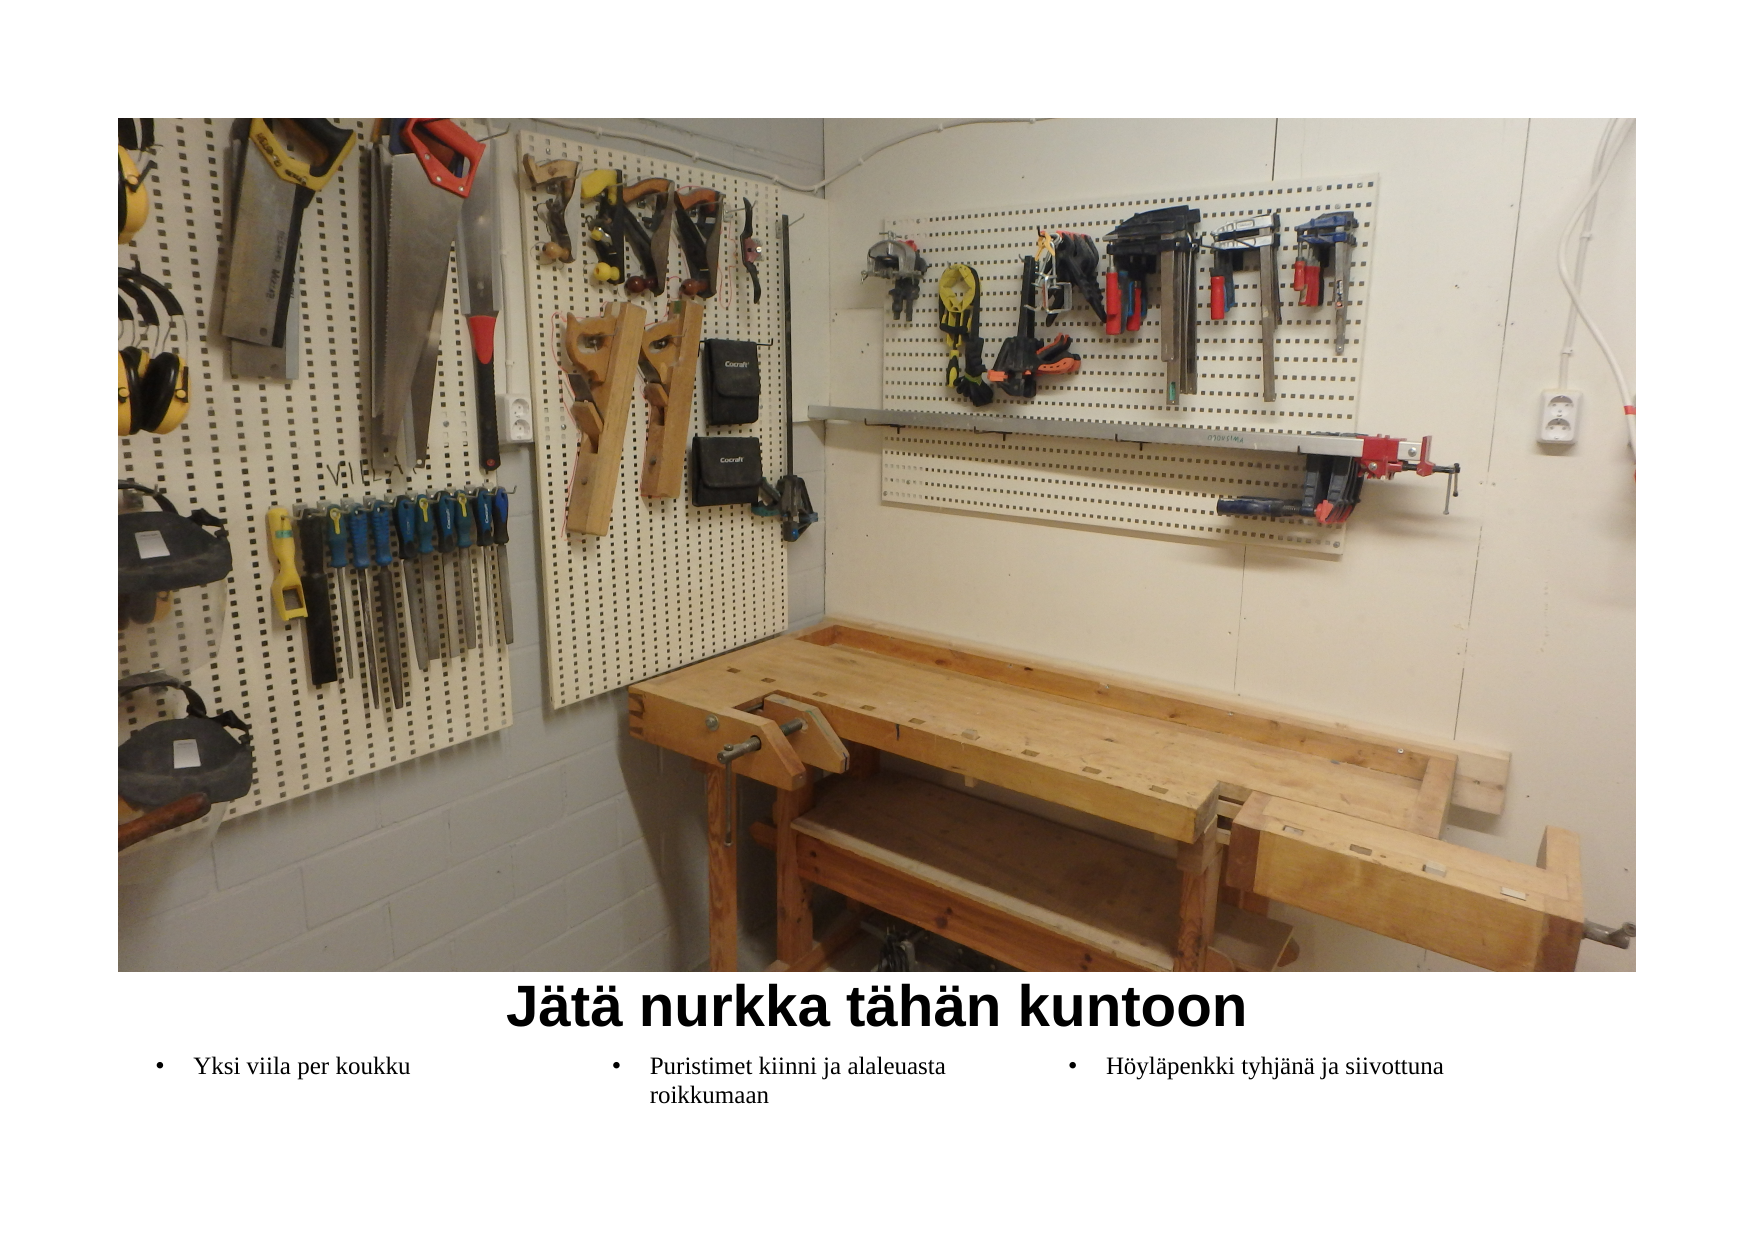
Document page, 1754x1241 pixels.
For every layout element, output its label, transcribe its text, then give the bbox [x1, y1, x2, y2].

table_header Höyläpenkki tyhjänä ja siivottuna [1031, 1051, 1487, 1109]
table_header Puristimet kiinni ja alaleuasta roikkumaan [575, 1051, 1031, 1109]
picture [118, 118, 1636, 972]
table_header Yksi viila per koukku [118, 1051, 574, 1109]
title Jätä nurkka tähän kuntoon [118, 972, 1636, 1039]
